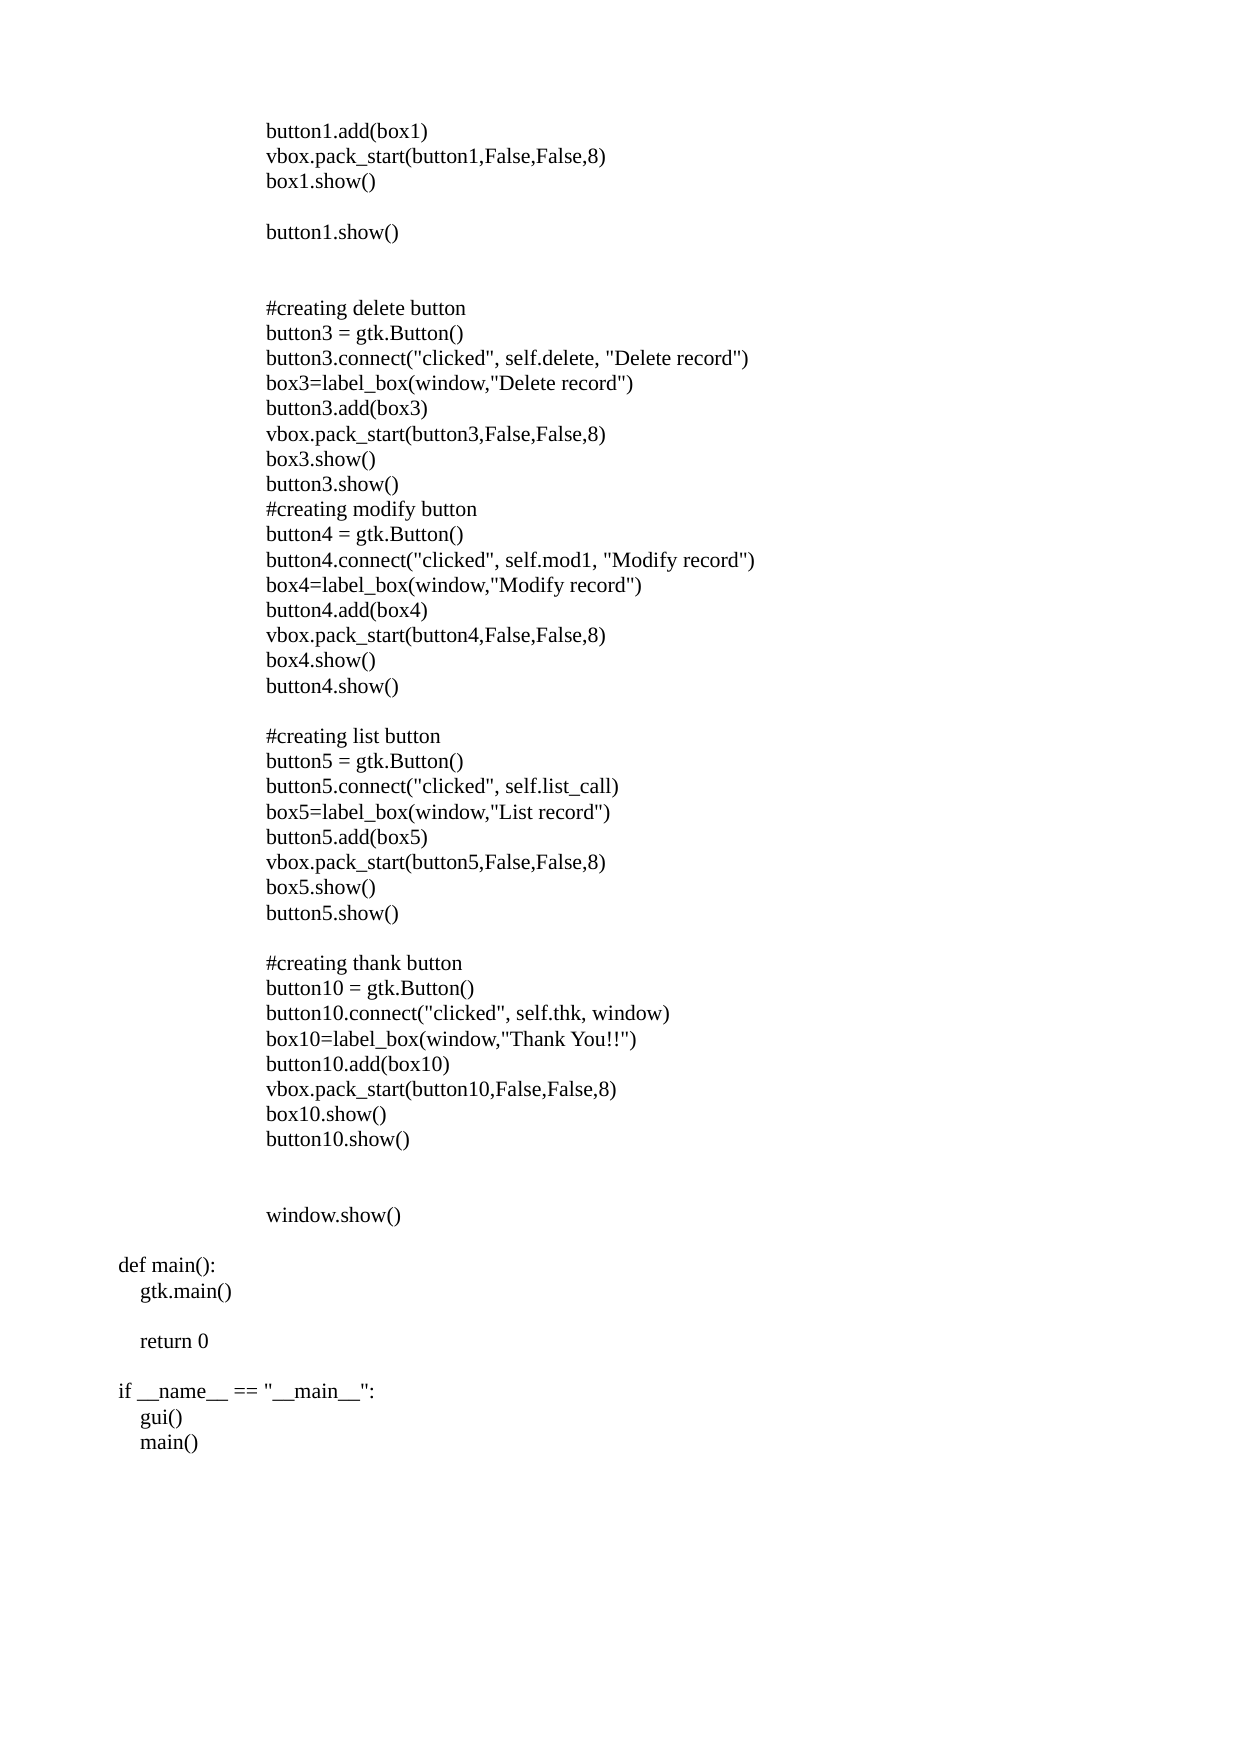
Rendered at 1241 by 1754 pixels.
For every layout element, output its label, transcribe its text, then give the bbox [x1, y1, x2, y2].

text button5.connect("clicked", self.list_call) [118, 773, 1122, 799]
text button4.show() [118, 673, 1122, 698]
text #creating modify button [118, 496, 1122, 521]
text button3.add(box3) [118, 395, 1122, 421]
text gui() [118, 1404, 1122, 1429]
text if __name__ == "__main__": [118, 1378, 1122, 1404]
text box4.show() [118, 647, 1122, 673]
text box4=label_box(window,"Modify record") [118, 572, 1122, 597]
text button10 = gtk.Button() [118, 975, 1122, 1000]
text main() [118, 1429, 1122, 1454]
text box1.show() [118, 168, 1122, 194]
text vbox.pack_start(button5,False,False,8) [118, 849, 1122, 874]
text button4 = gtk.Button() [118, 521, 1122, 547]
text button5 = gtk.Button() [118, 748, 1122, 773]
text button4.add(box4) [118, 597, 1122, 622]
text #creating thank button [118, 950, 1122, 975]
text button3 = gtk.Button() [118, 320, 1122, 345]
text button1.show() [118, 219, 1122, 244]
text box3.show() [118, 446, 1122, 471]
text #creating delete button [118, 294, 1122, 320]
text vbox.pack_start(button10,False,False,8) [118, 1076, 1122, 1101]
text button10.show() [118, 1126, 1122, 1152]
text window.show() [118, 1202, 1122, 1227]
text button1.add(box1) [118, 118, 1122, 143]
text button3.connect("clicked", self.delete, "Delete record") [118, 345, 1122, 370]
text button4.connect("clicked", self.mod1, "Modify record") [118, 547, 1122, 572]
text #creating list button [118, 723, 1122, 748]
text vbox.pack_start(button4,False,False,8) [118, 622, 1122, 647]
text box10.show() [118, 1101, 1122, 1126]
text box10=label_box(window,"Thank You!!") [118, 1026, 1122, 1051]
text button10.add(box10) [118, 1051, 1122, 1076]
text return 0 [118, 1328, 1122, 1353]
text vbox.pack_start(button1,False,False,8) [118, 143, 1122, 168]
text button5.add(box5) [118, 824, 1122, 849]
text box3=label_box(window,"Delete record") [118, 370, 1122, 395]
text box5=label_box(window,"List record") [118, 799, 1122, 824]
text button5.show() [118, 899, 1122, 925]
text button3.show() [118, 471, 1122, 496]
text vbox.pack_start(button3,False,False,8) [118, 421, 1122, 446]
text def main(): [118, 1252, 1122, 1278]
text button10.connect("clicked", self.thk, window) [118, 1000, 1122, 1026]
text gtk.main() [118, 1278, 1122, 1303]
text box5.show() [118, 874, 1122, 899]
